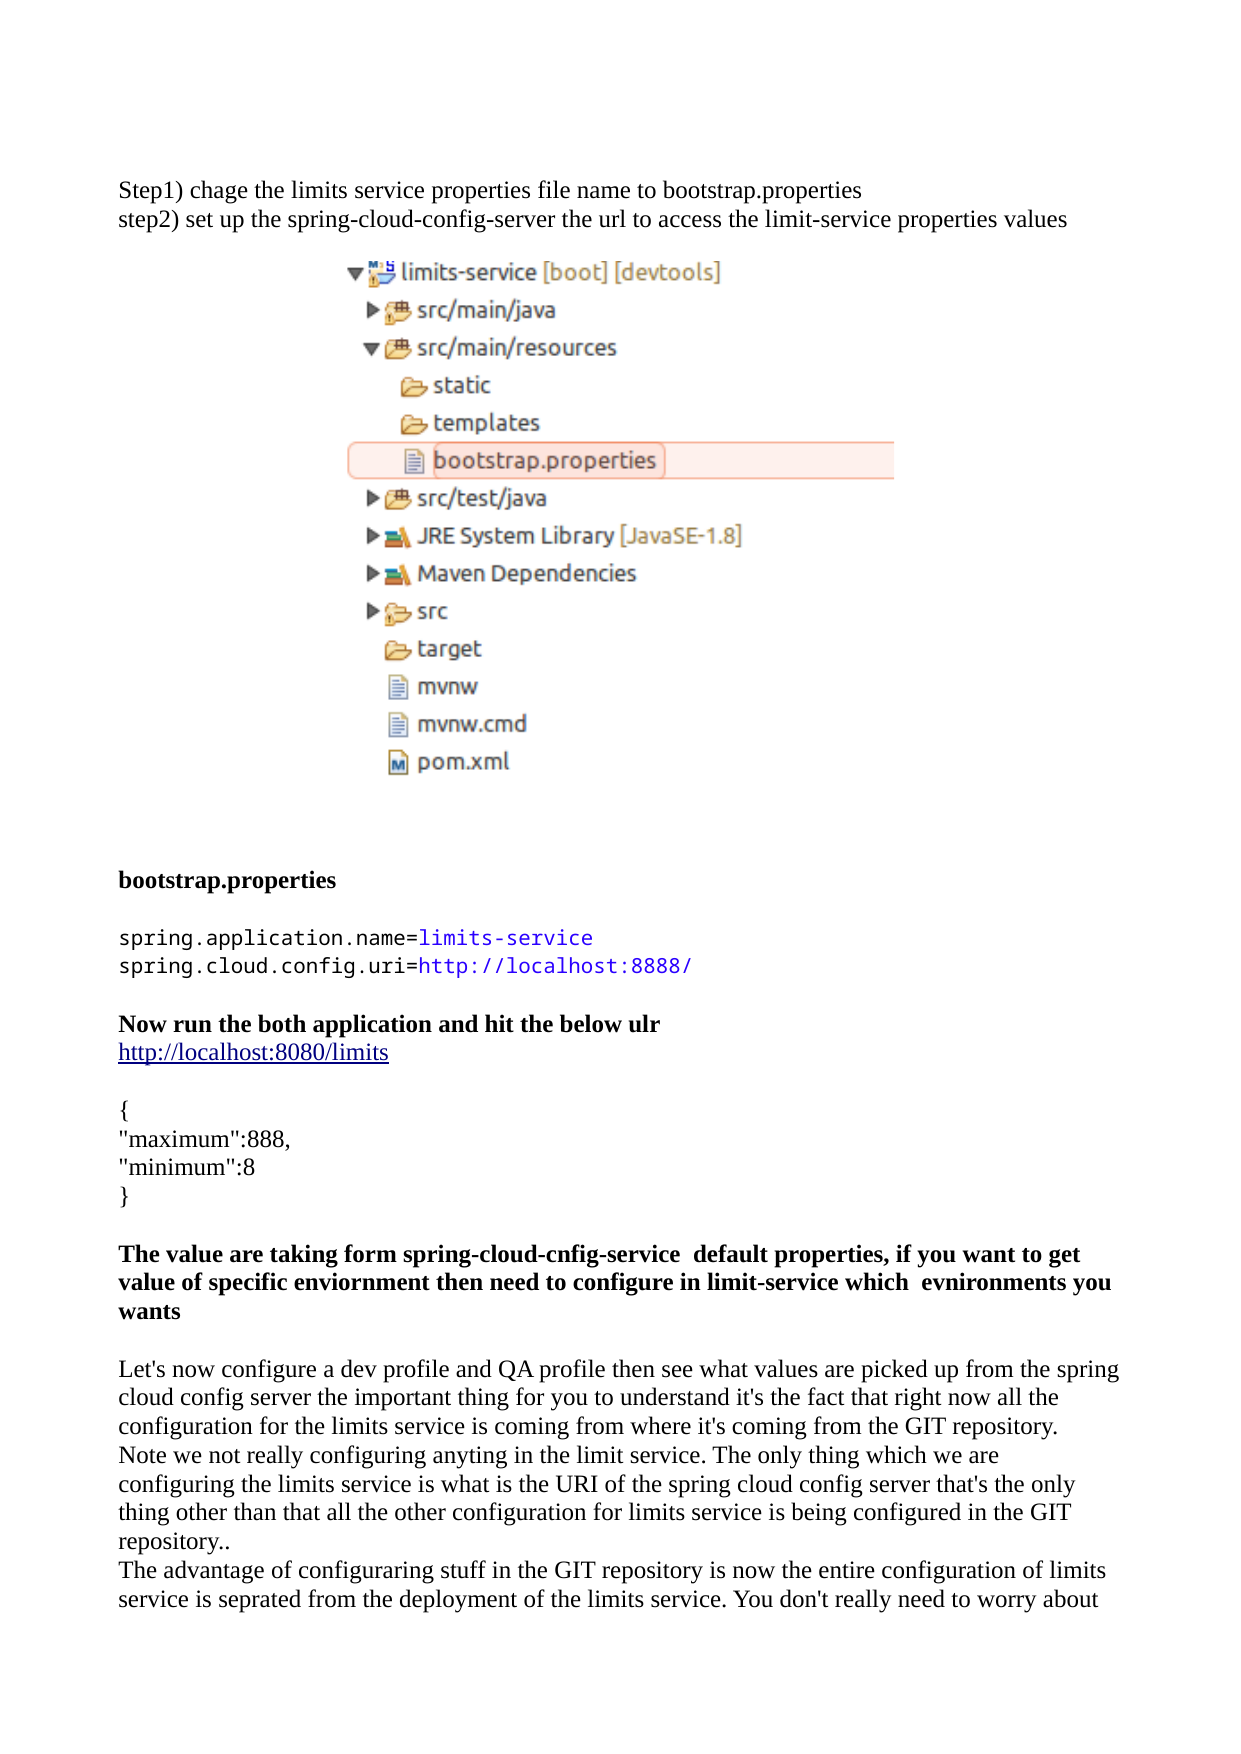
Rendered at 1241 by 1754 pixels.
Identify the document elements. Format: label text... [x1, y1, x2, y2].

text { [118, 1095, 1122, 1124]
text The value are taking form spring-cloud-cnfig-service default properties, if you want to get value of specific enviornment then need to configure in limit-service which evnironments you wants [118, 1239, 1122, 1325]
text spring.application.name=limits-service [118, 923, 1122, 952]
text Note we not really configuring anyting in the limit service. The only thing which we are configuring the limits service is what is the URI of the spring cloud config server that's the only thing other than that all the other configuration for limits service is being configured in the GIT repository.. [118, 1440, 1122, 1555]
text } [118, 1181, 1122, 1210]
text step2) set up the spring-cloud-config-server the url to access the limit-service properties values [118, 204, 1122, 233]
text bootstrap.properties [118, 866, 1122, 894]
picture [346, 261, 895, 786]
text "maximum":888, [118, 1124, 1122, 1152]
text spring.cloud.config.uri=http://localhost:8888/ [118, 952, 1122, 980]
text The advantage of configuraring stuff in the GIT repository is now the entire configuration of limits service is seprated from the deployment of the limits service. You don't really need to worry about [118, 1555, 1122, 1612]
text http://localhost:8080/limits [118, 1037, 1122, 1066]
text Now run the both application and hit the below ulr [118, 1009, 1122, 1037]
text Step1) chage the limits service properties file name to bootstrap.properties [118, 176, 1122, 204]
text "minimum":8 [118, 1152, 1122, 1181]
text Let's now configure a dev profile and QA profile then see what values are picked up from the spring cloud config server the important thing for you to understand it's the fact that right now all the configuration for the limits service is coming from where it's coming from the GIT repository. [118, 1354, 1122, 1440]
